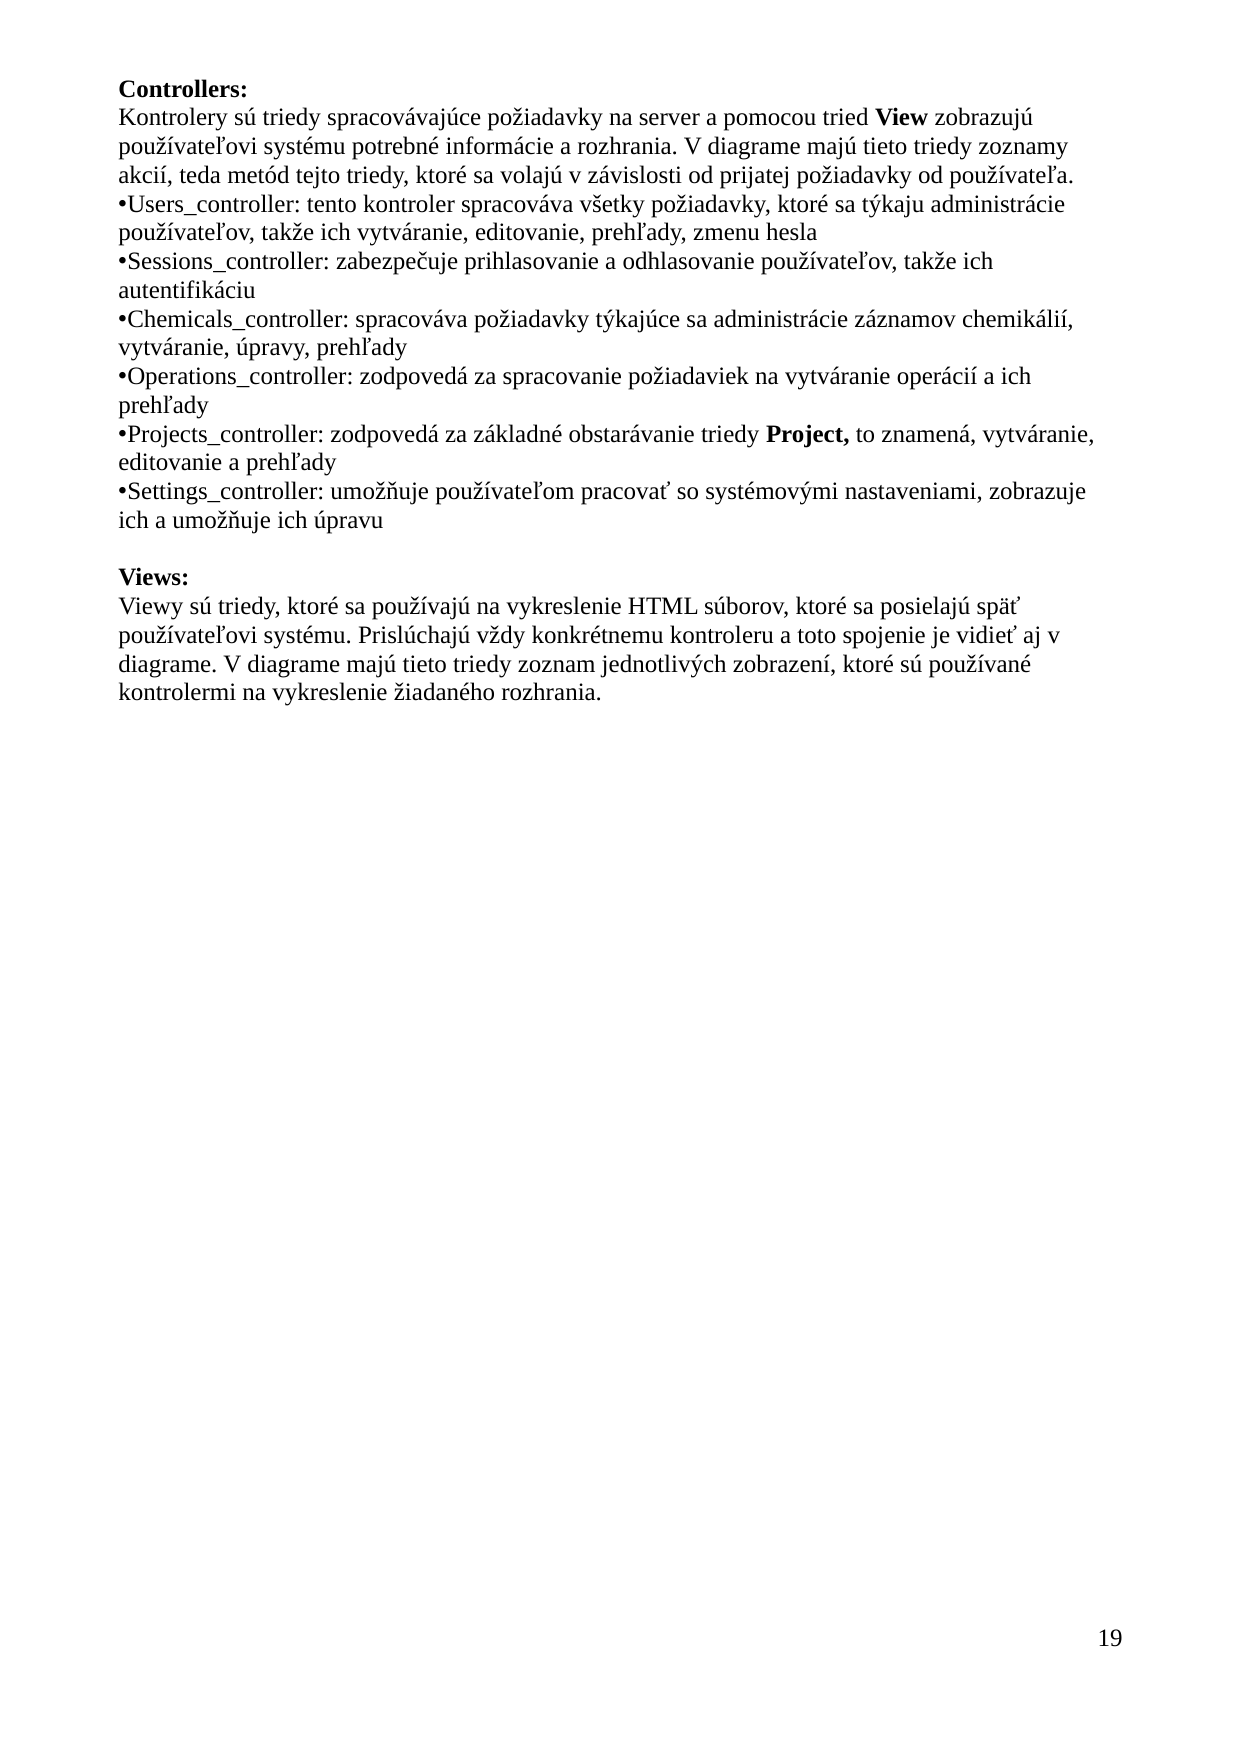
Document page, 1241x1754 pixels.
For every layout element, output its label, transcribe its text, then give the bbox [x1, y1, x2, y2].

list Chemicals_controller: spracováva požiadavky týkajúce sa administrácie záznamov chemikálií, vytváranie, úpravy, prehľady [118, 304, 1122, 361]
list Sessions_controller: zabezpečuje prihlasovanie a odhlasovanie používateľov, takže ich autentifikáciu [118, 246, 1122, 304]
text Controllers: [118, 74, 1122, 102]
text Viewy sú triedy, ktoré sa používajú na vykreslenie HTML súborov, ktoré sa posielajú späť používateľovi systému. Prislúchajú vždy konkrétnemu kontroleru a toto spojenie je vidieť aj v diagrame. V diagrame majú tieto triedy zoznam jednotlivých zobrazení, ktoré sú používané kontrolermi na vykreslenie žiadaného rozhrania. [118, 591, 1122, 706]
list Users_controller: tento kontroler spracováva všetky požiadavky, ktoré sa týkaju administrácie používateľov, takže ich vytváranie, editovanie, prehľady, zmenu hesla [118, 189, 1122, 246]
list Operations_controller: zodpovedá za spracovanie požiadaviek na vytváranie operácií a ich prehľady [118, 361, 1122, 419]
list Projects_controller: zodpovedá za základné obstarávanie triedy Project, to znamená, vytváranie, editovanie a prehľady [118, 419, 1122, 476]
list Settings_controller: umožňuje používateľom pracovať so systémovými nastaveniami, zobrazuje ich a umožňuje ich úpravu [118, 476, 1122, 534]
text Kontrolery sú triedy spracovávajúce požiadavky na server a pomocou tried View zobrazujú používateľovi systému potrebné informácie a rozhrania. V diagrame majú tieto triedy zoznamy akcií, teda metód tejto triedy, ktoré sa volajú v závislosti od prijatej požiadavky od používateľa. [118, 102, 1122, 189]
text Views: [118, 562, 1122, 591]
